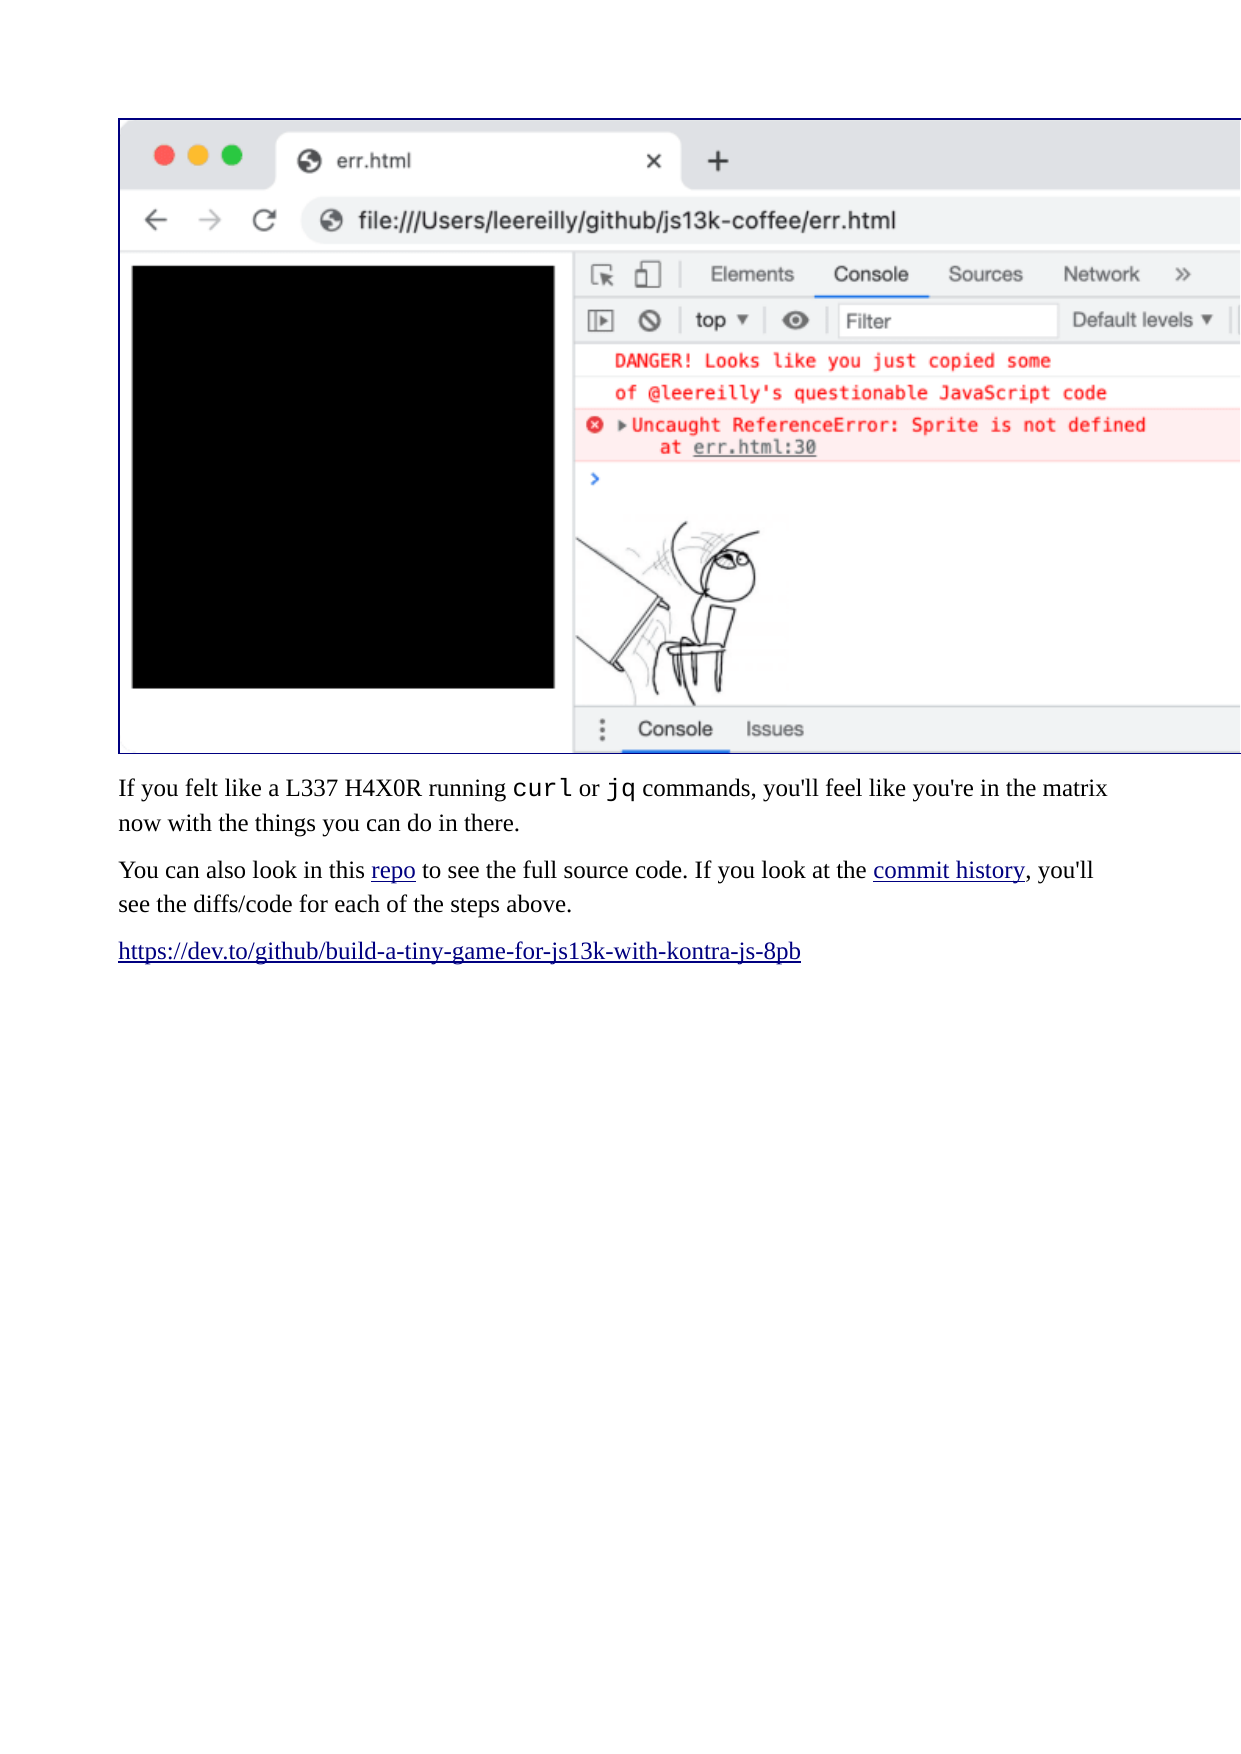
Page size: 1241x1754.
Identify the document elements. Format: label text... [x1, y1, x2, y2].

text If you felt like a L337 H4X0R running curl or jq commands, you'll feel like you're in the matrix now with the things you can do in there. [118, 773, 1122, 837]
picture [120, 120, 1241, 753]
text https://dev.to/github/build-a-tiny-game-for-js13k-with-kontra-js-8pb [118, 936, 1122, 965]
text You can also look in this repo to see the full source code. If you look at the commit history, you'll see the diffs/code for each of the steps above. [118, 856, 1122, 917]
